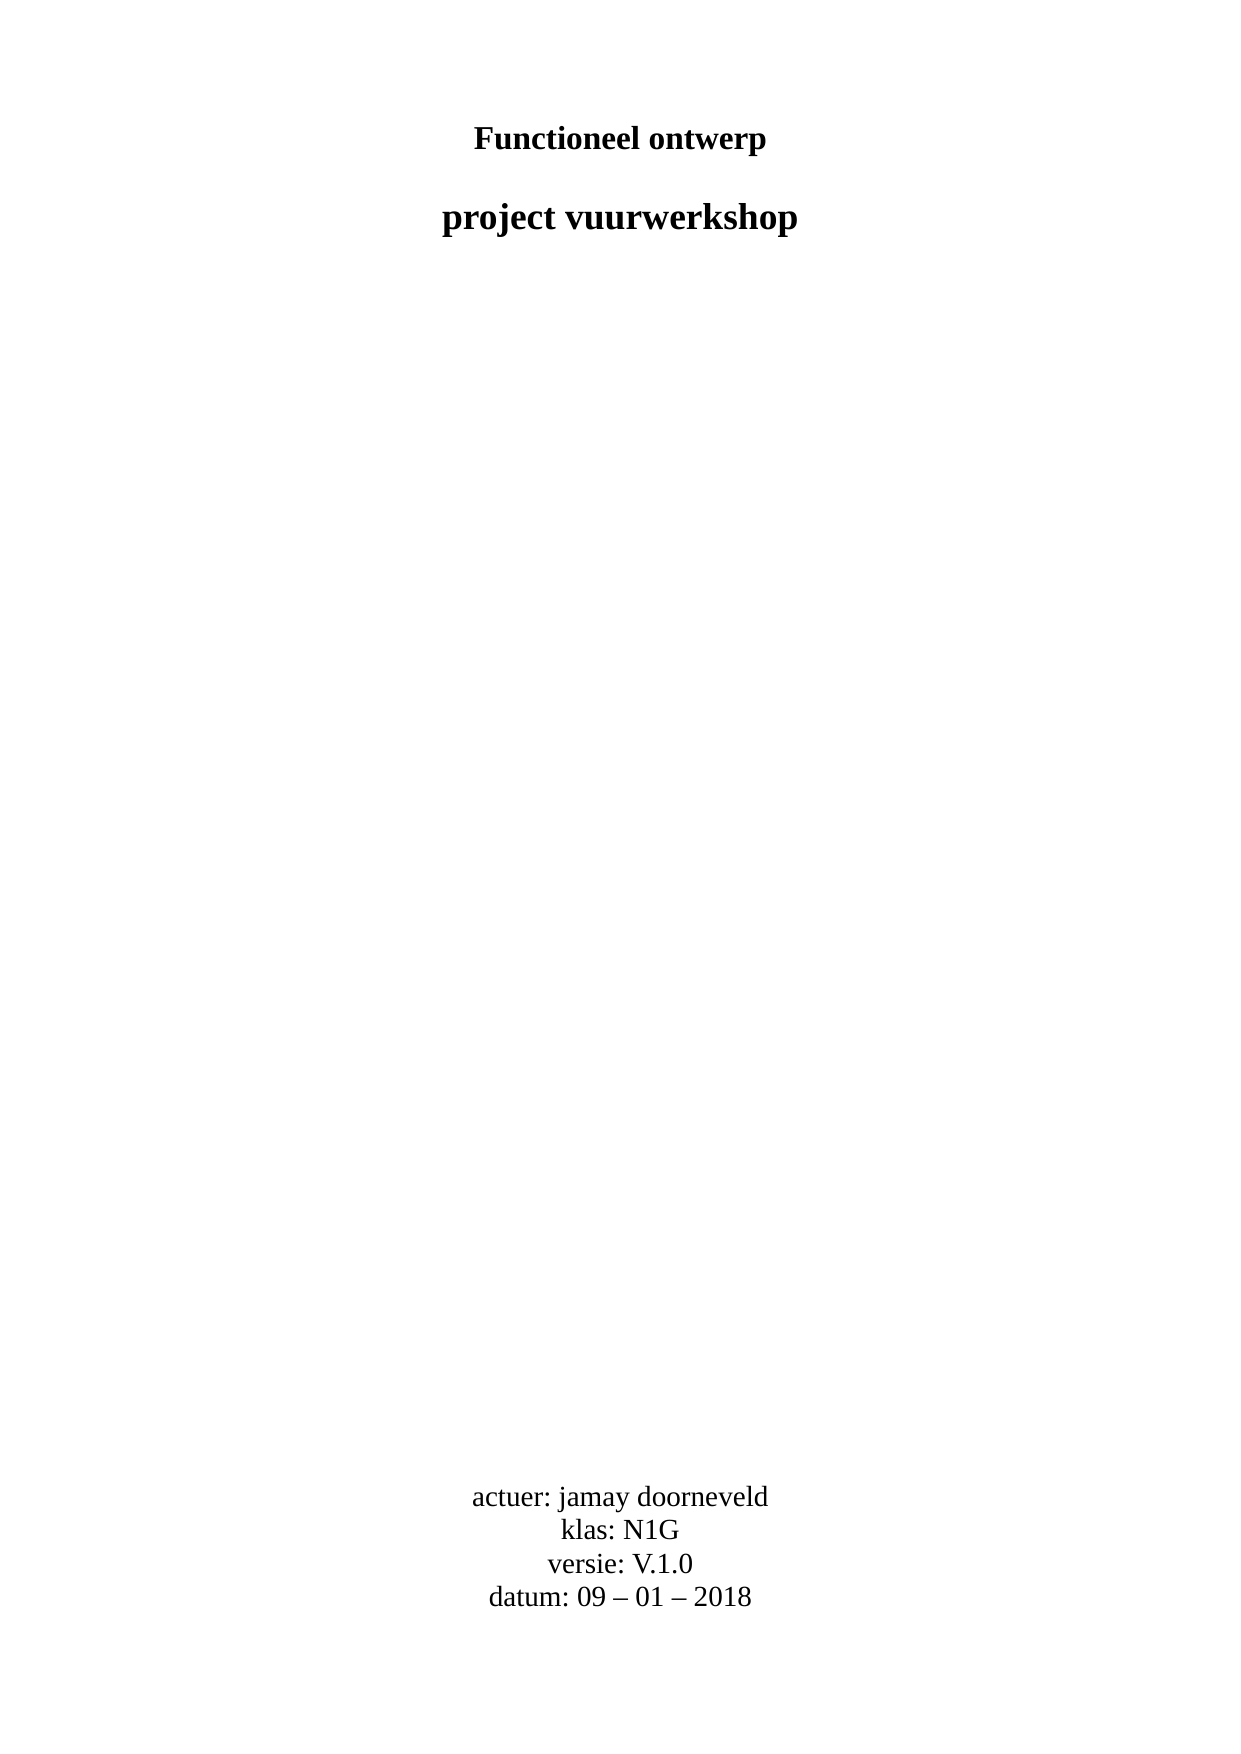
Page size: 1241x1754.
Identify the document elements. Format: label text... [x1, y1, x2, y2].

text Functioneel ontwerp [118, 118, 1122, 156]
text versie: V.1.0 [118, 1546, 1122, 1579]
text klas: N1G [118, 1512, 1122, 1546]
text actuer: jamay doorneveld [118, 1479, 1122, 1512]
text datum: 09 – 01 – 2018 [118, 1579, 1122, 1613]
text project vuurwerkshop [118, 195, 1122, 238]
